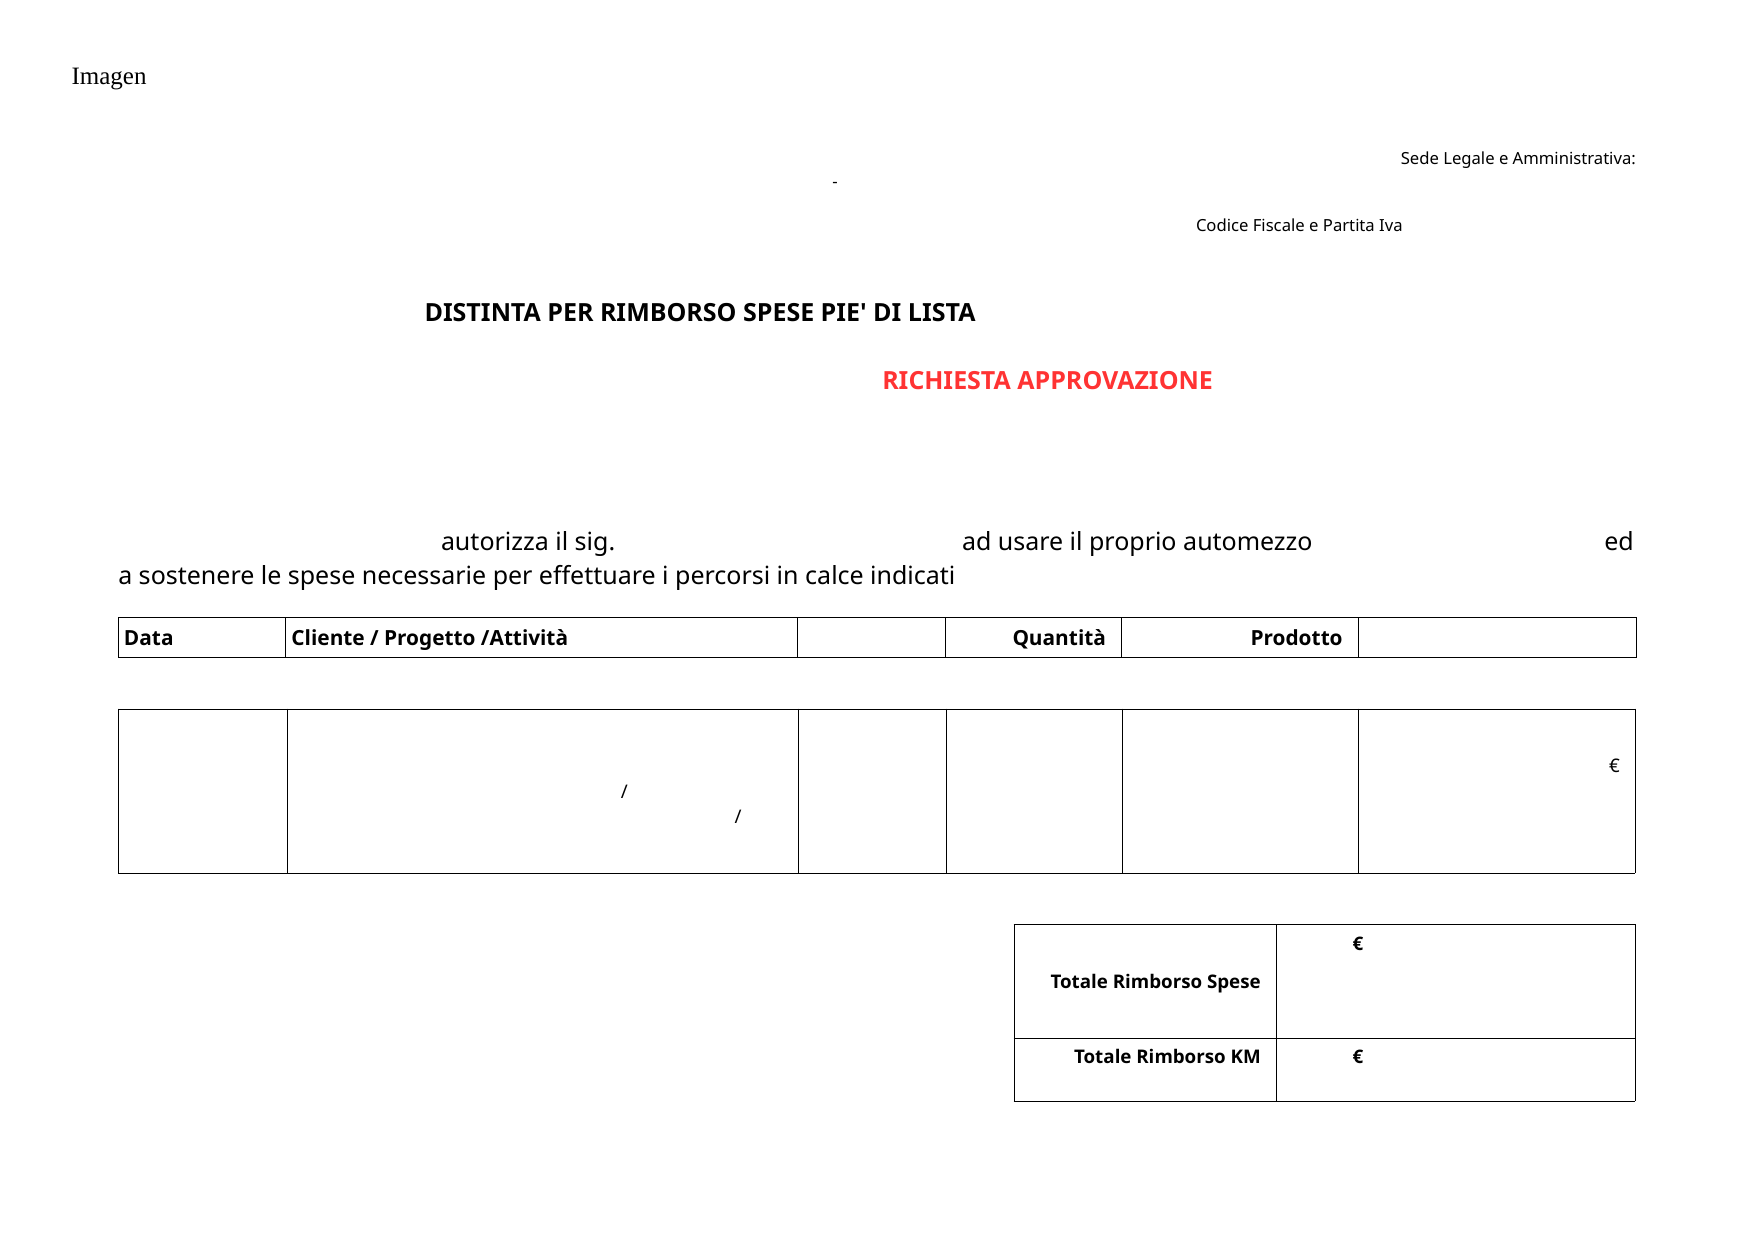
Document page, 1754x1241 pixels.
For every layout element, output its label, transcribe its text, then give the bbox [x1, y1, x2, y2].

table_cell [119, 1038, 287, 1101]
table_cell € <italian_number(sumif(o.line_ids, "total_amount", [('payer','=','employee'), ('product_id.name','=', 'KM auto')]) or 0.0, precision=2)> [1277, 1039, 1635, 1101]
table_header <line.product_id and line.product_id.name or ''> [1123, 710, 1358, 873]
table_header Prodotto [1122, 618, 1358, 657]
table_cell [850, 1038, 1014, 1101]
table_header [798, 618, 945, 657]
table_cell Totale Rimborso KM [1015, 1039, 1276, 1101]
table_cell [287, 1038, 664, 1101]
table_header <line.task_id and line.task_id.project_id and line.task_id.project_id.partner_id and line.task_id.project_id.partner_id.name or ''> / <line.task_id and line.task_id.project_id and line.task_id.project_id.name or ''> / <line.task_id and line.task_id.name or ''> <line.ref or ''> [288, 710, 798, 873]
text <for each="line in o.line_ids"> [118, 658, 1636, 683]
table_header Totale Rimborso Spese [1015, 925, 1276, 1038]
table_header Cliente / Progetto /Attività [286, 618, 797, 657]
table_header <line.date_value and (formatLang(line.date_value, date=True)) or ''> [119, 710, 287, 873]
text <o.complete_name and o.complete_name.upper() or ''> [118, 456, 1636, 489]
table_header <italian_number(line.unit_quantity, precision=2) or 0> <line.uom_id and line.uom_id.name or ''> [947, 710, 1122, 873]
text </for> [118, 899, 1636, 924]
table_header <line.name or ''> [799, 710, 946, 873]
table_header [1359, 618, 1636, 657]
table_header Data [119, 618, 285, 657]
table_header [119, 924, 287, 1038]
table_header Quantità [946, 618, 1121, 657]
text <if test="line.payer == 'employee'"> [118, 683, 1636, 708]
table_header € <italian_number(sumif(o.line_ids, "total_amount", [('payer','=','employee'), ('product_id.name','!=', 'KM auto')]), precision=2)> [1277, 925, 1635, 1038]
table_cell [664, 1038, 849, 1101]
text <o.company_id.partner_id.name> autorizza il sig. <o.employee_id.name.upper() or ''> ad usare il proprio automezzo <o.employee_id.vehicle or ''> ed a sostenere le spese necessarie per effettuare i percorsi in calce indicati [118, 524, 1636, 592]
text DISTINTA PER RIMBORSO SPESE PIE' DI LISTA <o.employee_id.name.upper() or ''> [118, 294, 1636, 328]
table_header [287, 924, 664, 1038]
text <if test="o.state in ['draft', 'confirm']">RICHIESTA APPROVAZIONE</if> [118, 362, 1636, 396]
table_header € <italian_number(line.total_amount, precision=2) or 0> [1359, 710, 1635, 873]
table_header [664, 924, 849, 1038]
text </if> [118, 873, 1636, 899]
table_header [850, 924, 1014, 1038]
